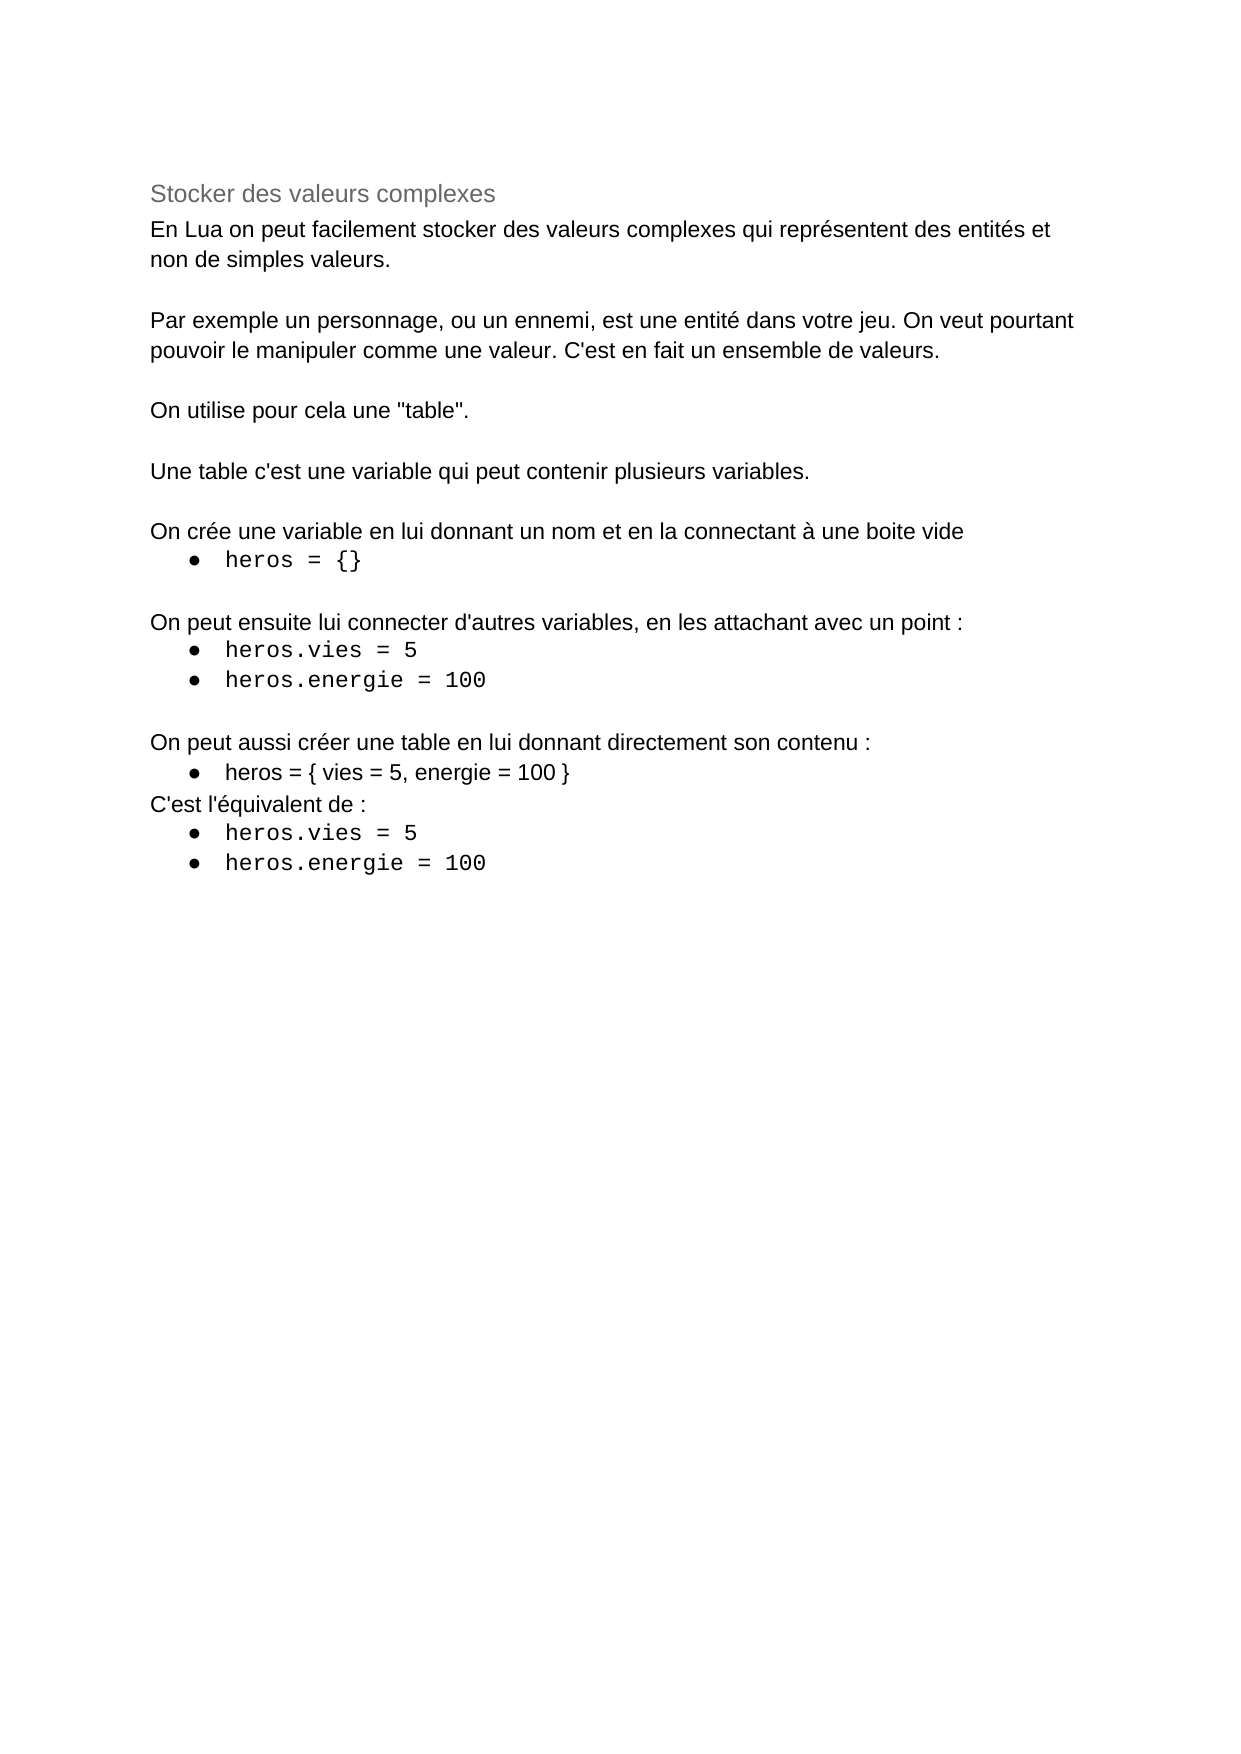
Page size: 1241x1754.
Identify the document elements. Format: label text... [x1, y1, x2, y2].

list heros = {} [187, 548, 1090, 574]
list heros.vies = 5 [187, 639, 1090, 665]
text On utilise pour cela une "table". [150, 397, 1090, 424]
text C'est l'équivalent de : [150, 791, 1090, 818]
list heros.energie = 100 [187, 851, 1090, 877]
text Par exemple un personnage, ou un ennemi, est une entité dans votre jeu. On veut pourtant pouvoir le manipuler comme une valeur. C'est en fait un ensemble de valeurs. [150, 307, 1090, 363]
text On crée une variable en lui donnant un nom et en la connectant à une boite vide [150, 518, 1090, 545]
text Une table c'est une variable qui peut contenir plusieurs variables. [150, 458, 1090, 484]
text On peut ensuite lui connecter d'autres variables, en les attachant avec un point : [150, 608, 1090, 635]
list heros.energie = 100 [187, 668, 1090, 694]
text On peut aussi créer une table en lui donnant directement son contenu : [150, 728, 1090, 755]
subtitle Stocker des valeurs complexes [150, 179, 1090, 208]
list heros.vies = 5 [187, 821, 1090, 847]
text En Lua on peut facilement stocker des valeurs complexes qui représentent des entités et non de simples valeurs. [150, 216, 1090, 273]
list heros = { vies = 5, energie = 100 } [187, 759, 1090, 787]
